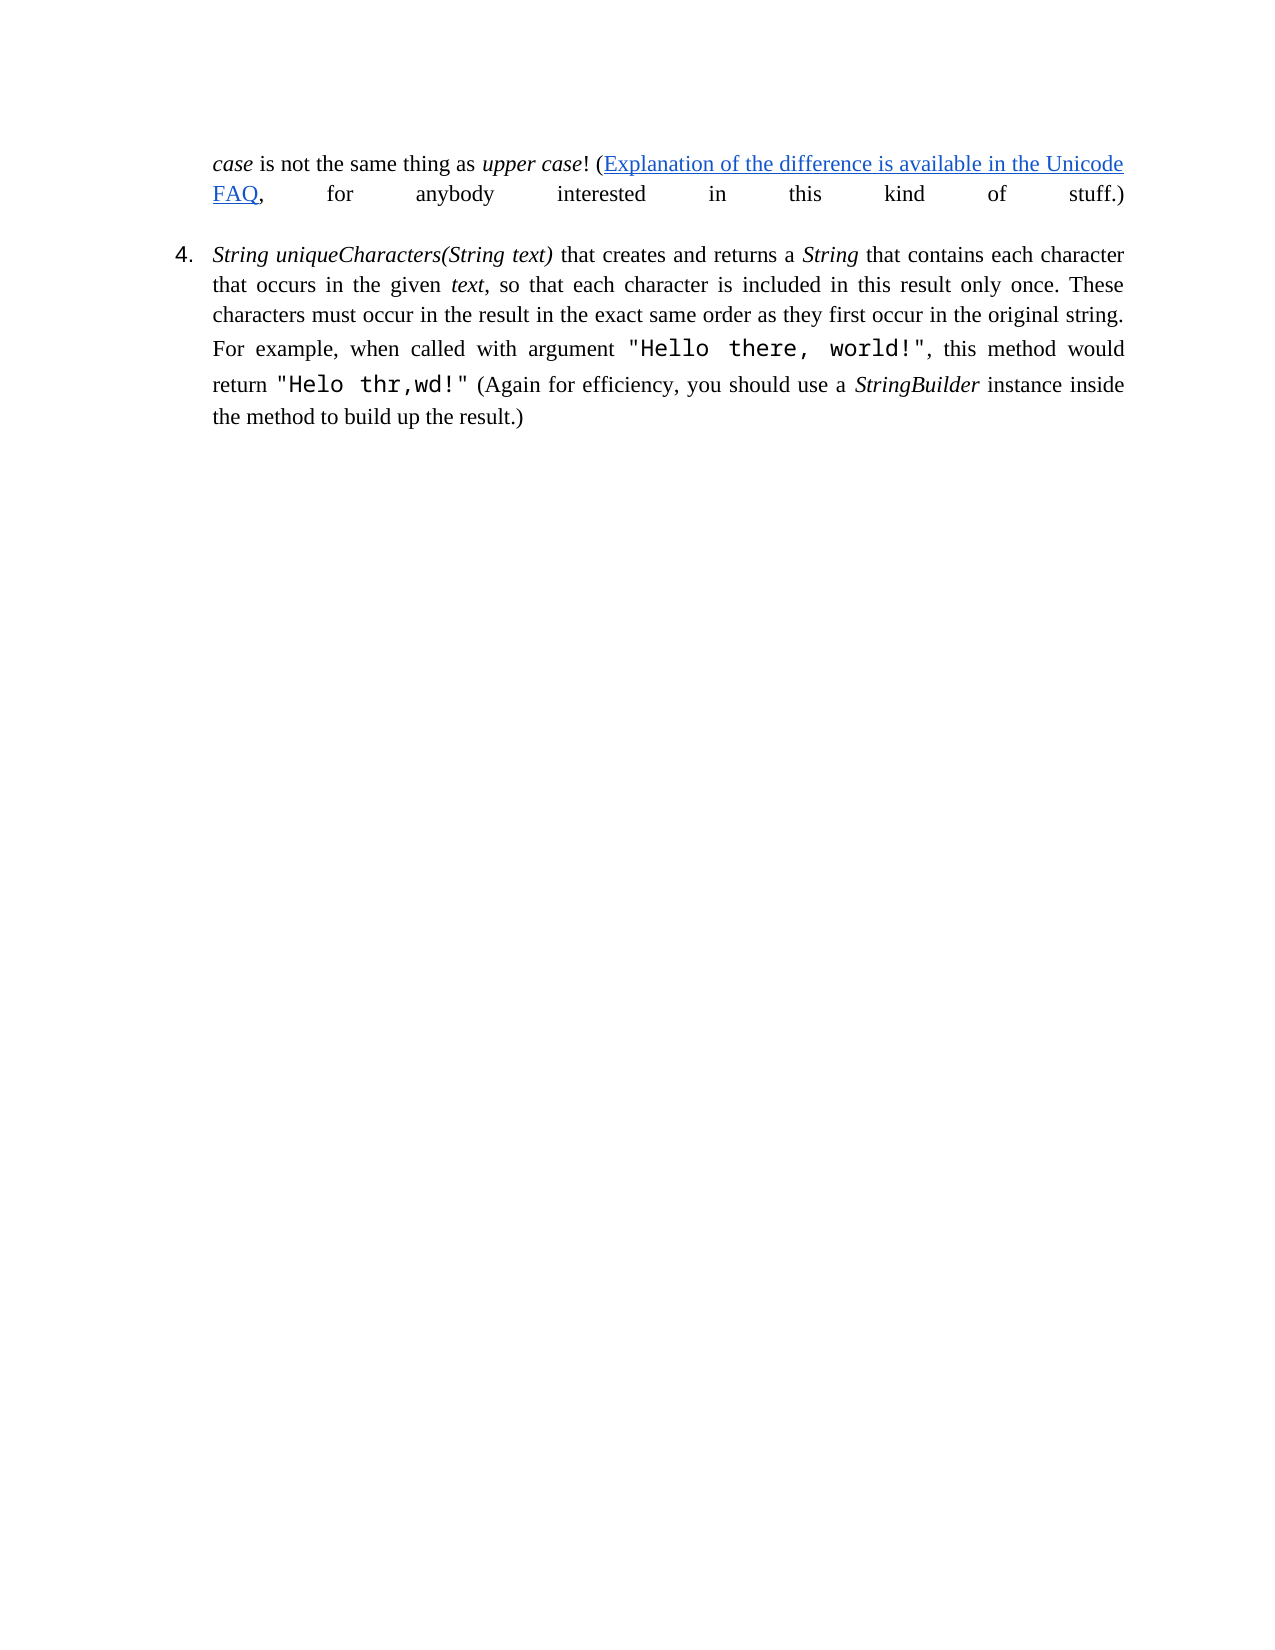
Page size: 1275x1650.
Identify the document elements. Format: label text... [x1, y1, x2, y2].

list String uniqueCharacters(String text) that creates and returns a String that contains each character that occurs in the given text, so that each character is included in this result only once. These characters must occur in the result in the exact same order as they first occur in the original string. For example, when called with argument "Hello there, world!", this method would return "Helo thr,wd!" (Again for efficiency, you should use a StringBuilder instance inside the method to build up the result.) [175, 241, 1125, 429]
list case is not the same thing as upper case! (Explanation of the difference is available in the Unicode FAQ, for anybody interested in this kind of stuff.) [175, 150, 1125, 237]
